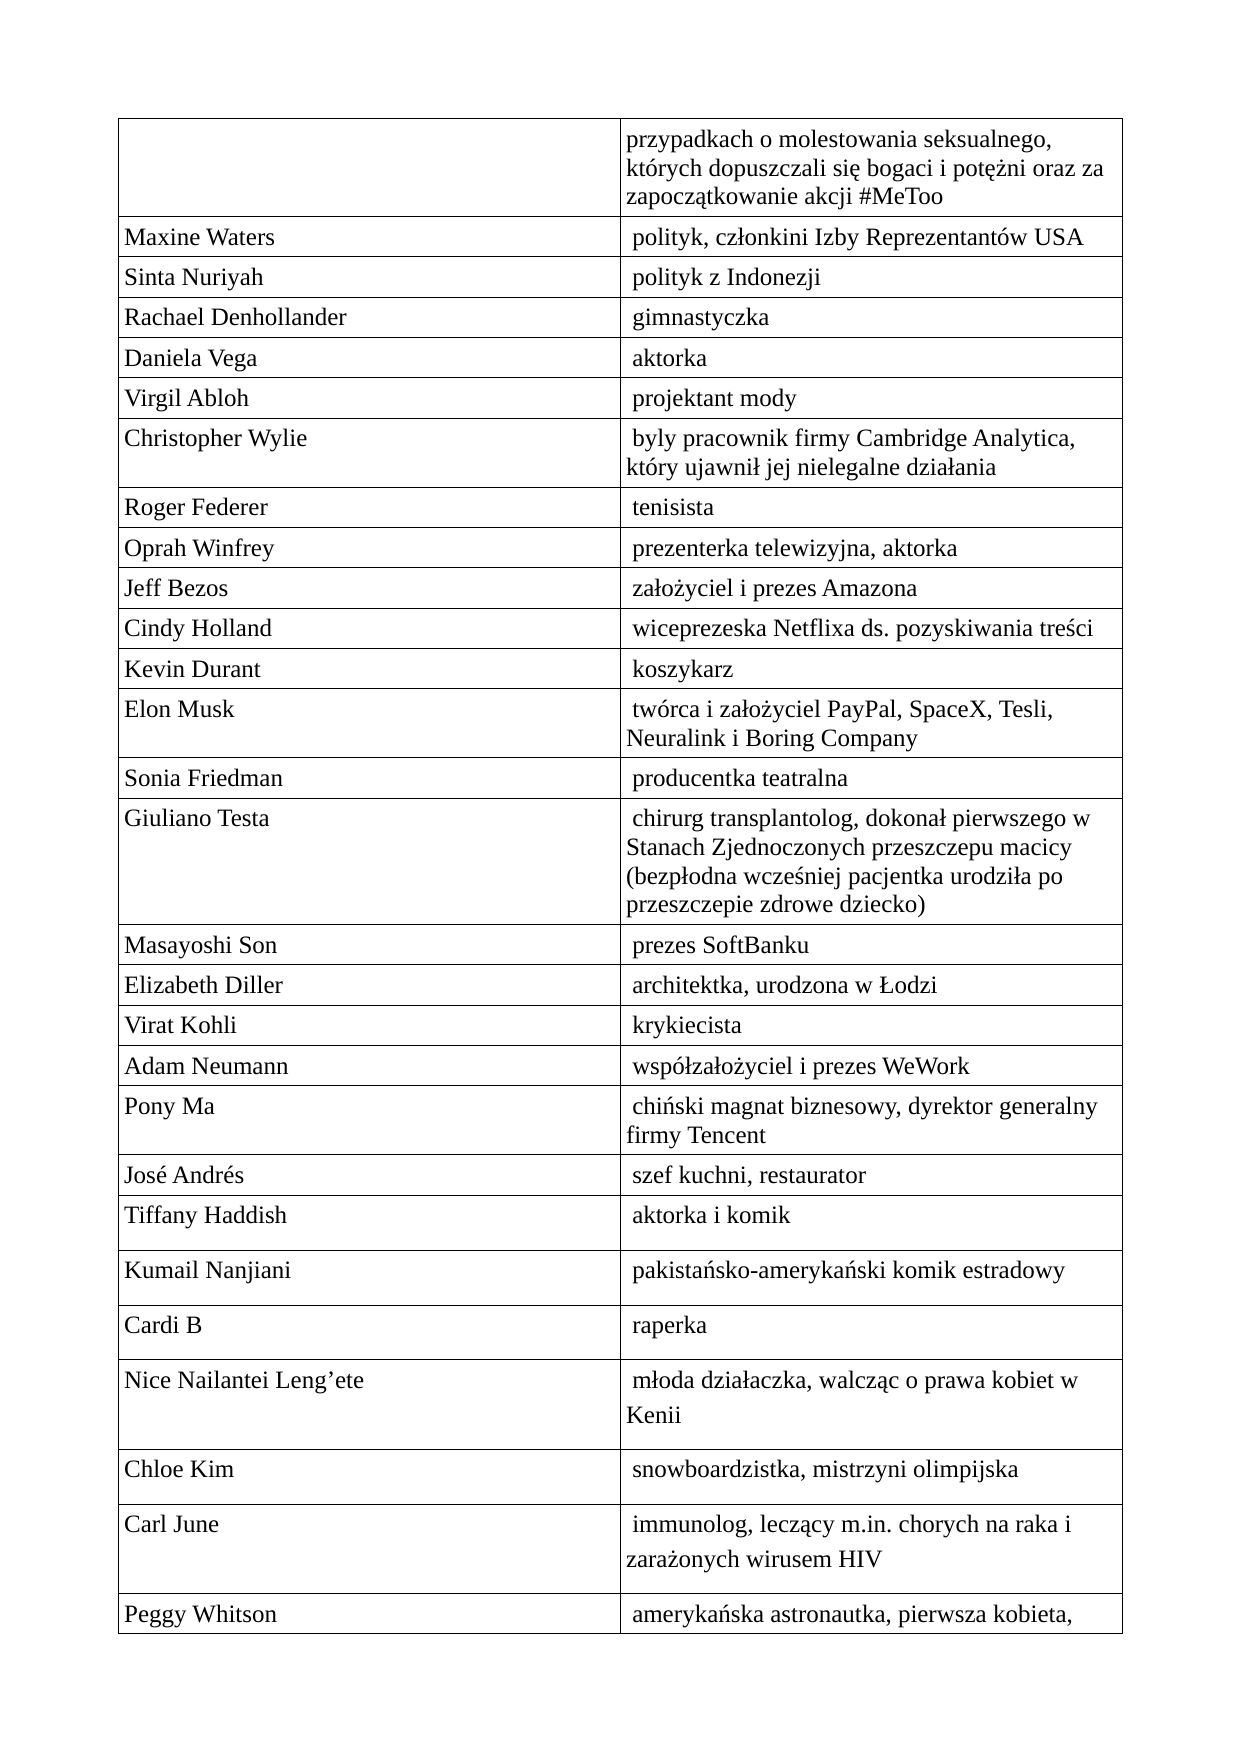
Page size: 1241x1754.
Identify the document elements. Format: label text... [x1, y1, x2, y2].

table_cell immunolog, leczący m.in. chorych na raka i zarażonych wirusem HIV [621, 1505, 1122, 1593]
table_cell prezenterka telewizyjna, aktorka [621, 528, 1122, 567]
table_cell Adam Neumann [119, 1046, 620, 1085]
table_cell prezes SoftBanku [621, 925, 1122, 964]
table_cell Cardi B [119, 1306, 620, 1359]
table_cell Rachael Denhollander [119, 298, 620, 337]
table_cell Peggy Whitson [119, 1594, 620, 1633]
table_cell Pony Ma [119, 1086, 620, 1154]
table_cell Oprah Winfrey [119, 528, 620, 567]
table_cell producentka teatralna [621, 758, 1122, 797]
table_cell aktorka i komik [621, 1196, 1122, 1249]
table_cell Sinta Nuriyah [119, 257, 620, 297]
table_cell José Andrés [119, 1155, 620, 1195]
table_cell chiński magnat biznesowy, dyrektor generalny firmy Tencent [621, 1086, 1122, 1154]
table_cell Roger Federer [119, 488, 620, 527]
table_cell architektka, urodzona w Łodzi [621, 965, 1122, 1005]
table_cell Virat Kohli [119, 1006, 620, 1045]
table_cell snowboardzistka, mistrzyni olimpijska [621, 1450, 1122, 1504]
table_cell Cindy Holland [119, 609, 620, 648]
table_cell polityk, członkini Izby Reprezentantów USA [621, 217, 1122, 256]
table_cell Chloe Kim [119, 1450, 620, 1504]
table_cell Nice Nailantei Leng’ete [119, 1360, 620, 1449]
table_cell Elon Musk [119, 689, 620, 757]
table_cell wiceprezeska Netflixa ds. pozyskiwania treści [621, 609, 1122, 648]
table_cell Maxine Waters [119, 217, 620, 256]
table_cell aktorka [621, 338, 1122, 377]
table_cell chirurg transplantolog, dokonał pierwszego w Stanach Zjednoczonych przeszczepu macicy (bezpłodna wcześniej pacjentka urodziła po przeszczepie zdrowe dziecko) [621, 799, 1122, 924]
table_cell założyciel i prezes Amazona [621, 568, 1122, 607]
table_cell Virgil Abloh [119, 378, 620, 417]
table_cell przypadkach o molestowania seksualnego, których dopuszczali się bogaci i potężni oraz za zapoczątkowanie akcji #MeToo [621, 119, 1122, 216]
table_cell Sonia Friedman [119, 758, 620, 797]
table_cell raperka [621, 1306, 1122, 1359]
table_cell współzałożyciel i prezes WeWork [621, 1046, 1122, 1085]
table_cell Elizabeth Diller [119, 965, 620, 1005]
table_cell tenisista [621, 488, 1122, 527]
table_cell [119, 119, 620, 216]
table_cell młoda działaczka, walcząc o prawa kobiet w Kenii [621, 1360, 1122, 1449]
table_cell Carl June [119, 1505, 620, 1593]
table_cell Christopher Wylie [119, 419, 620, 487]
table_cell polityk z Indonezji [621, 257, 1122, 297]
table_cell twórca i założyciel PayPal, SpaceX, Tesli, Neuralink i Boring Company [621, 689, 1122, 757]
table_cell Kumail Nanjiani [119, 1251, 620, 1304]
table_cell koszykarz [621, 649, 1122, 688]
table_cell pakistańsko-amerykański komik estradowy [621, 1251, 1122, 1304]
table_cell Kevin Durant [119, 649, 620, 688]
table_cell Jeff Bezos [119, 568, 620, 607]
table_cell szef kuchni, restaurator [621, 1155, 1122, 1195]
table_cell amerykańska astronautka, pierwsza kobieta, [621, 1594, 1122, 1633]
table_cell projektant mody [621, 378, 1122, 417]
table_cell Masayoshi Son [119, 925, 620, 964]
table_cell krykiecista [621, 1006, 1122, 1045]
table_cell gimnastyczka [621, 298, 1122, 337]
table_cell Tiffany Haddish [119, 1196, 620, 1249]
table_cell Giuliano Testa [119, 799, 620, 924]
table_cell Daniela Vega [119, 338, 620, 377]
table_cell byly pracownik firmy Cambridge Analytica, który ujawnił jej nielegalne działania [621, 419, 1122, 487]
